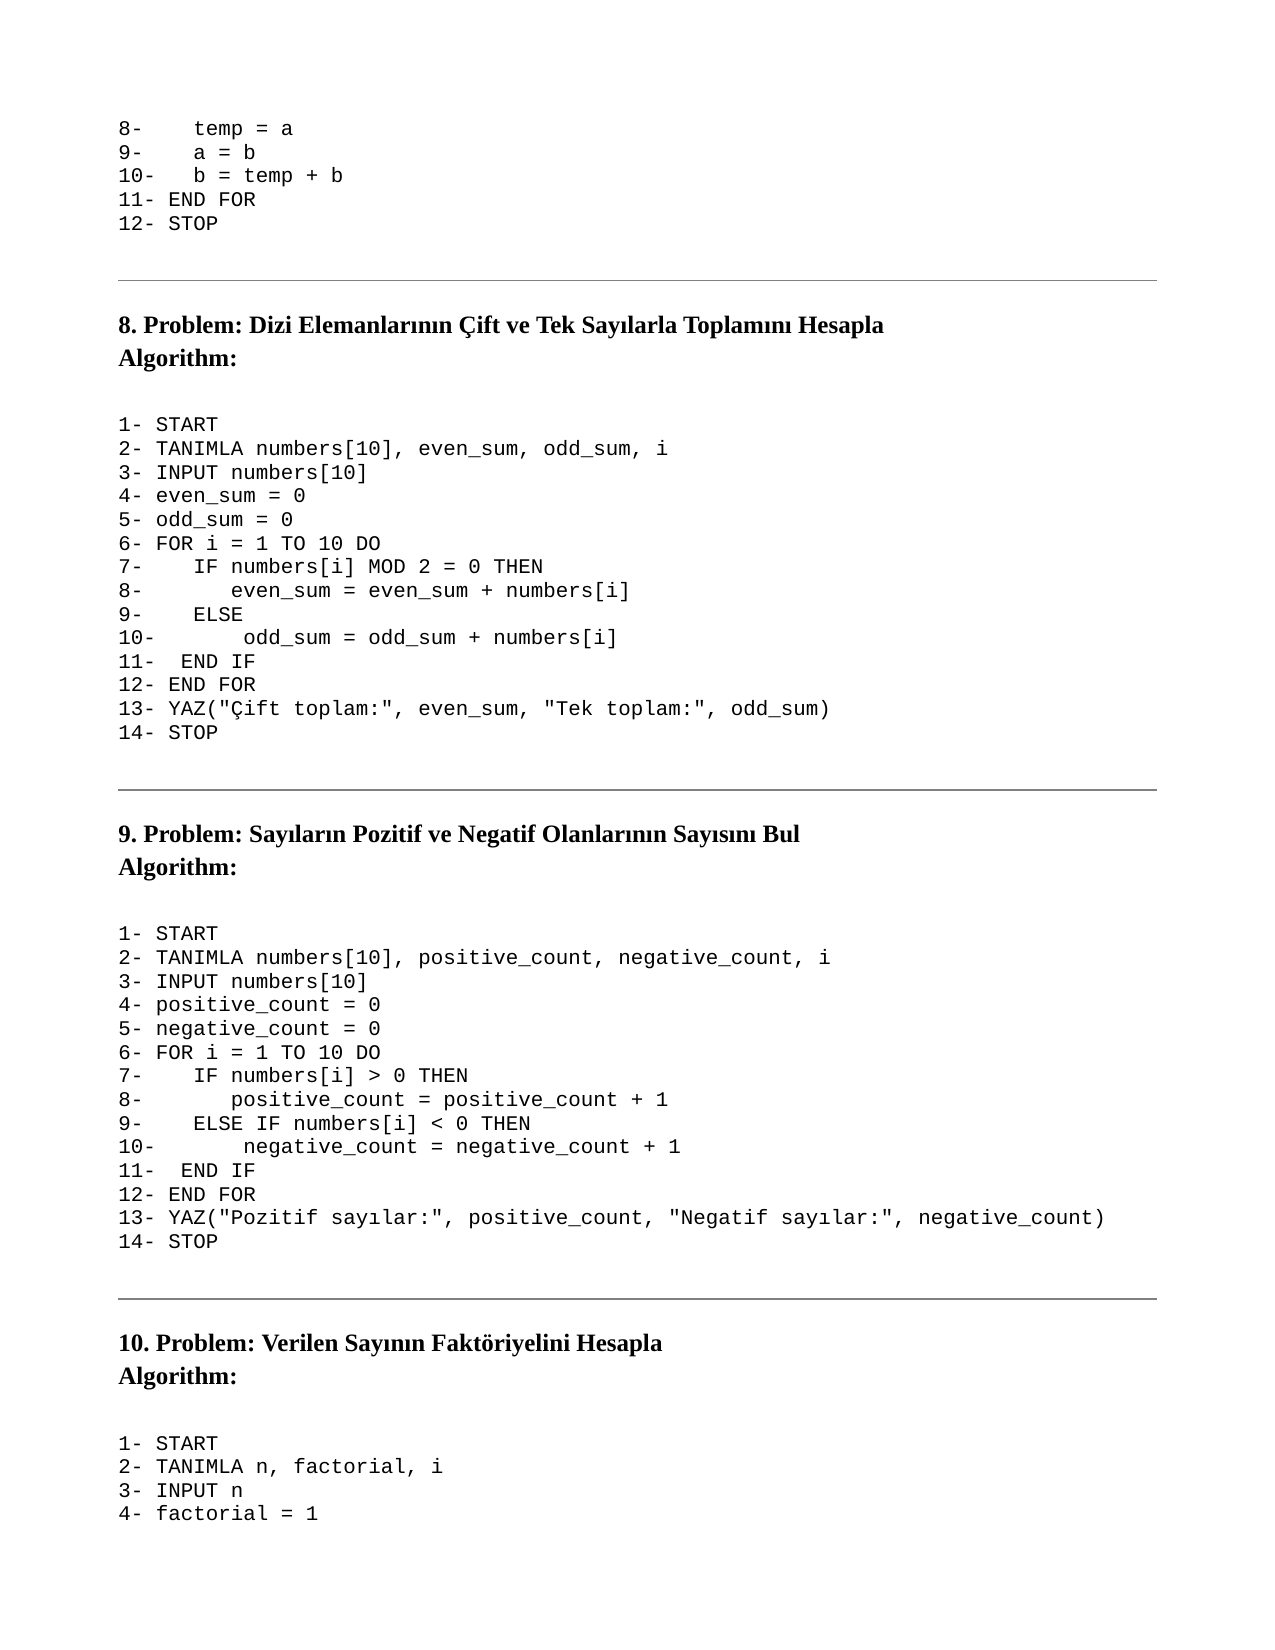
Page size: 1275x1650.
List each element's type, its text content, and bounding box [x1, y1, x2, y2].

text 9- ELSE IF numbers[i] < 0 THEN [118, 1113, 1157, 1136]
text 10- odd_sum = odd_sum + numbers[i] [118, 627, 1157, 651]
text 1- START [118, 1432, 1157, 1456]
text 4- factorial = 1 [118, 1503, 1157, 1527]
text 11- END IF [118, 651, 1157, 674]
text 12- STOP [118, 213, 1157, 236]
text 10- negative_count = negative_count + 1 [118, 1136, 1157, 1160]
text 2- TANIMLA numbers[10], even_sum, odd_sum, i [118, 438, 1157, 462]
text 1- START [118, 923, 1157, 947]
text 5- odd_sum = 0 [118, 509, 1157, 533]
text 8- positive_count = positive_count + 1 [118, 1089, 1157, 1113]
text 3- INPUT numbers[10] [118, 462, 1157, 485]
text 7- IF numbers[i] > 0 THEN [118, 1065, 1157, 1089]
text 2- TANIMLA n, factorial, i [118, 1456, 1157, 1480]
text 11- END FOR [118, 189, 1157, 213]
text 3- INPUT numbers[10] [118, 971, 1157, 994]
text 6- FOR i = 1 TO 10 DO [118, 1042, 1157, 1065]
text 5- negative_count = 0 [118, 1018, 1157, 1042]
text 11- END IF [118, 1160, 1157, 1183]
text 14- STOP [118, 1231, 1157, 1254]
text 3- INPUT n [118, 1480, 1157, 1503]
text 10. Problem: Verilen Sayının Faktöriyelini Hesapla Algorithm: [118, 1328, 1157, 1390]
text 8- even_sum = even_sum + numbers[i] [118, 580, 1157, 603]
text 4- even_sum = 0 [118, 485, 1157, 509]
text 10- b = temp + b [118, 165, 1157, 189]
text 13- YAZ("Pozitif sayılar:", positive_count, "Negatif sayılar:", negative_count) [118, 1207, 1157, 1231]
text 4- positive_count = 0 [118, 994, 1157, 1018]
text 9- ELSE [118, 603, 1157, 627]
text 13- YAZ("Çift toplam:", even_sum, "Tek toplam:", odd_sum) [118, 698, 1157, 722]
text 8- temp = a [118, 118, 1157, 142]
text 9- a = b [118, 142, 1157, 165]
text 6- FOR i = 1 TO 10 DO [118, 533, 1157, 556]
text 1- START [118, 414, 1157, 438]
text 14- STOP [118, 722, 1157, 745]
text 7- IF numbers[i] MOD 2 = 0 THEN [118, 556, 1157, 580]
text 9. Problem: Sayıların Pozitif ve Negatif Olanlarının Sayısını Bul Algorithm: [118, 819, 1157, 881]
text 2- TANIMLA numbers[10], positive_count, negative_count, i [118, 947, 1157, 971]
text 8. Problem: Dizi Elemanlarının Çift ve Tek Sayılarla Toplamını Hesapla Algorithm: [118, 310, 1157, 372]
text 12- END FOR [118, 674, 1157, 698]
text 12- END FOR [118, 1183, 1157, 1207]
